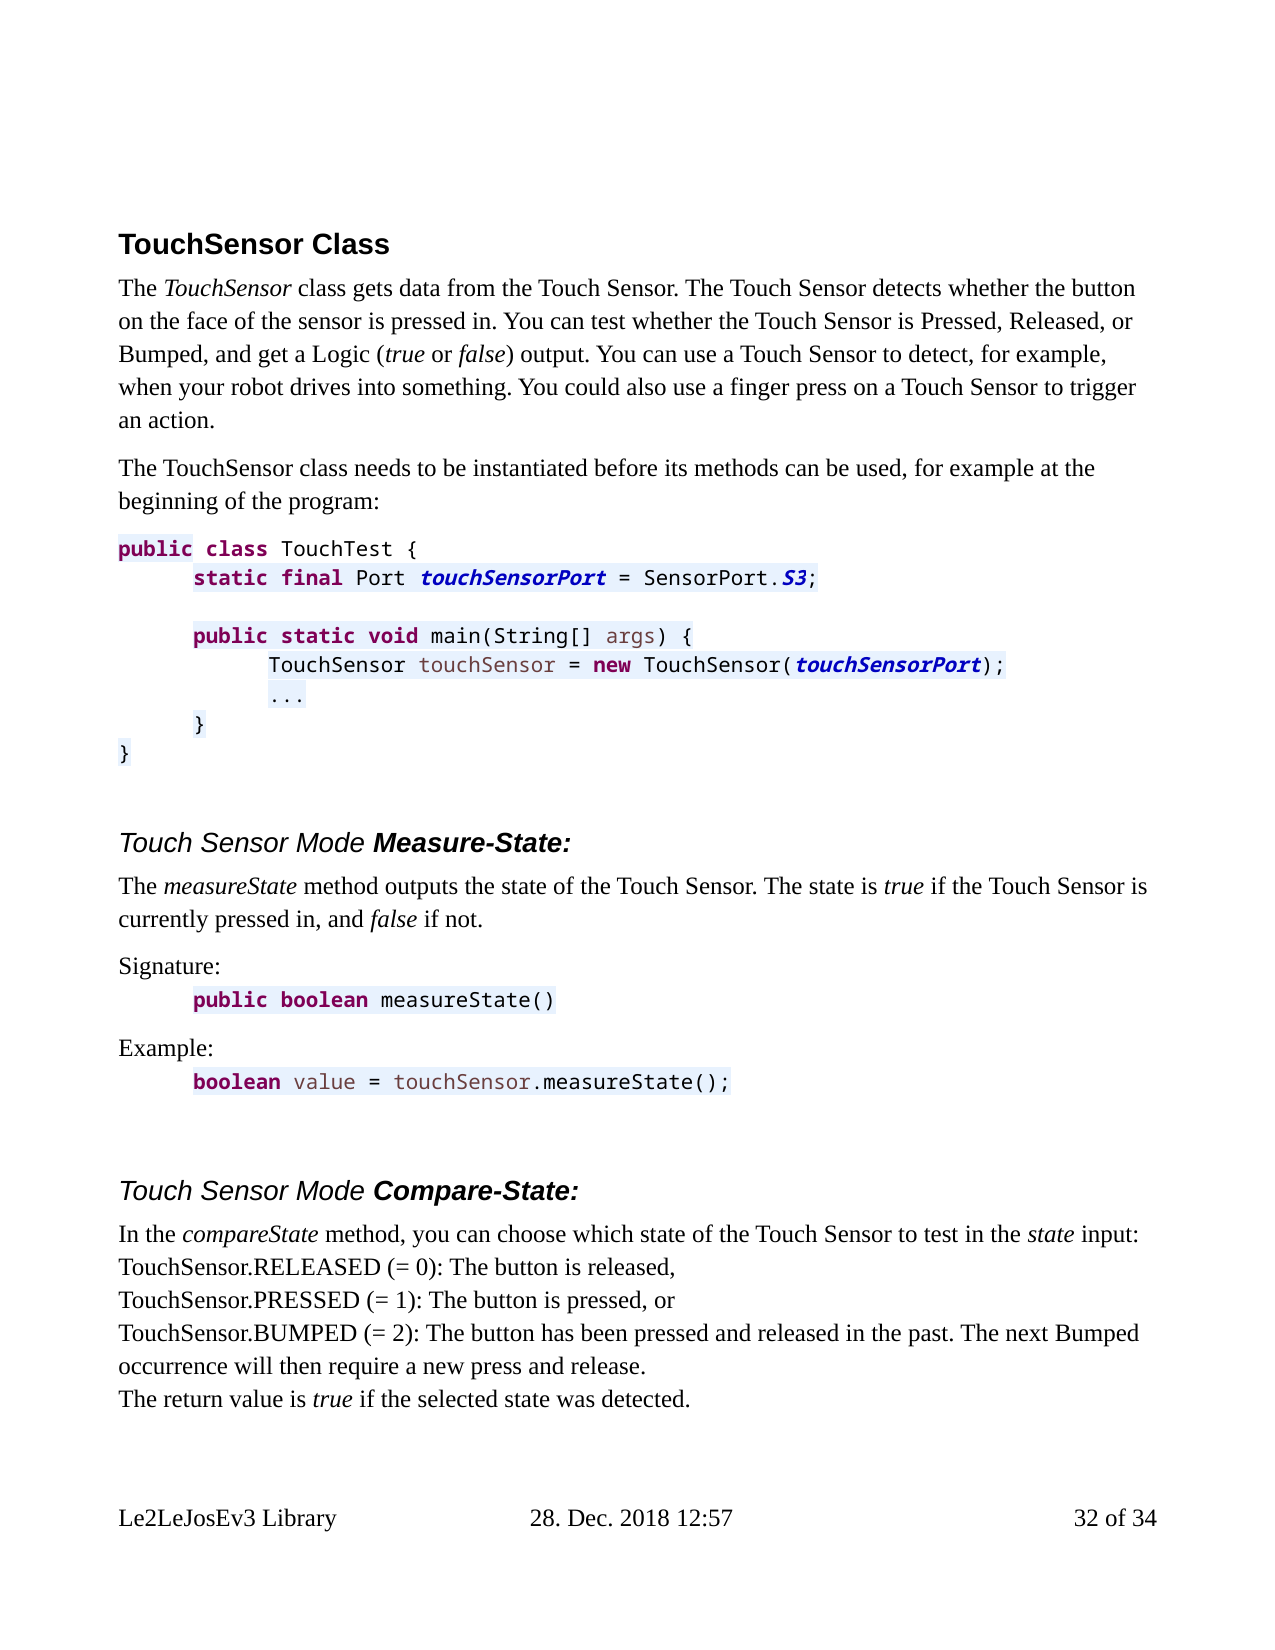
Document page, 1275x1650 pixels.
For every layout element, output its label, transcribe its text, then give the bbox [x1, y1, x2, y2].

text The TouchSensor class gets data from the Touch Sensor. The Touch Sensor detects whether the button on the face of the sensor is pressed in. You can test whether the Touch Sensor is Pressed, Released, or Bumped, and get a Logic (true or false) output. You can use a Touch Sensor to detect, for example, when your robot drives into something. You could also use a finger press on a Touch Sensor to trigger an action. [118, 273, 1157, 434]
text Signature: public boolean measureState() [118, 951, 1157, 1014]
text public static void main(String[] args) { [118, 620, 1157, 649]
text } [118, 738, 1157, 766]
text TouchSensor touchSensor = new TouchSensor(touchSensorPort); [118, 649, 1157, 679]
text The TouchSensor class needs to be instantiated before its methods can be used, for example at the beginning of the program: [118, 453, 1157, 515]
subtitle Touch Sensor Mode Measure-State: [118, 826, 1157, 858]
text Example: boolean value = touchSensor.measureState(); [118, 1033, 1157, 1095]
text In the compareState method, you can choose which state of the Touch Sensor to test in the state input: TouchSensor.RELEASED (= 0): The button is released, TouchSensor.PRESSED (= 1): The button is pressed, or TouchSensor.BUMPED (= 2): The button has been pressed and released in the past. The next Bumped occurrence will then require a new press and release. The return value is true if the selected state was detected. [118, 1219, 1157, 1413]
text The measureState method outputs the state of the Touch Sensor. The state is true if the Touch Sensor is currently pressed in, and false if not. [118, 871, 1157, 933]
text public class TouchTest { [118, 534, 1157, 562]
text } [118, 708, 1157, 738]
text ... [118, 679, 1157, 708]
subtitle Touch Sensor Mode Compare-State: [118, 1174, 1157, 1206]
text static final Port touchSensorPort = SensorPort.S3; [118, 562, 1157, 592]
subtitle TouchSensor Class [118, 227, 1157, 261]
